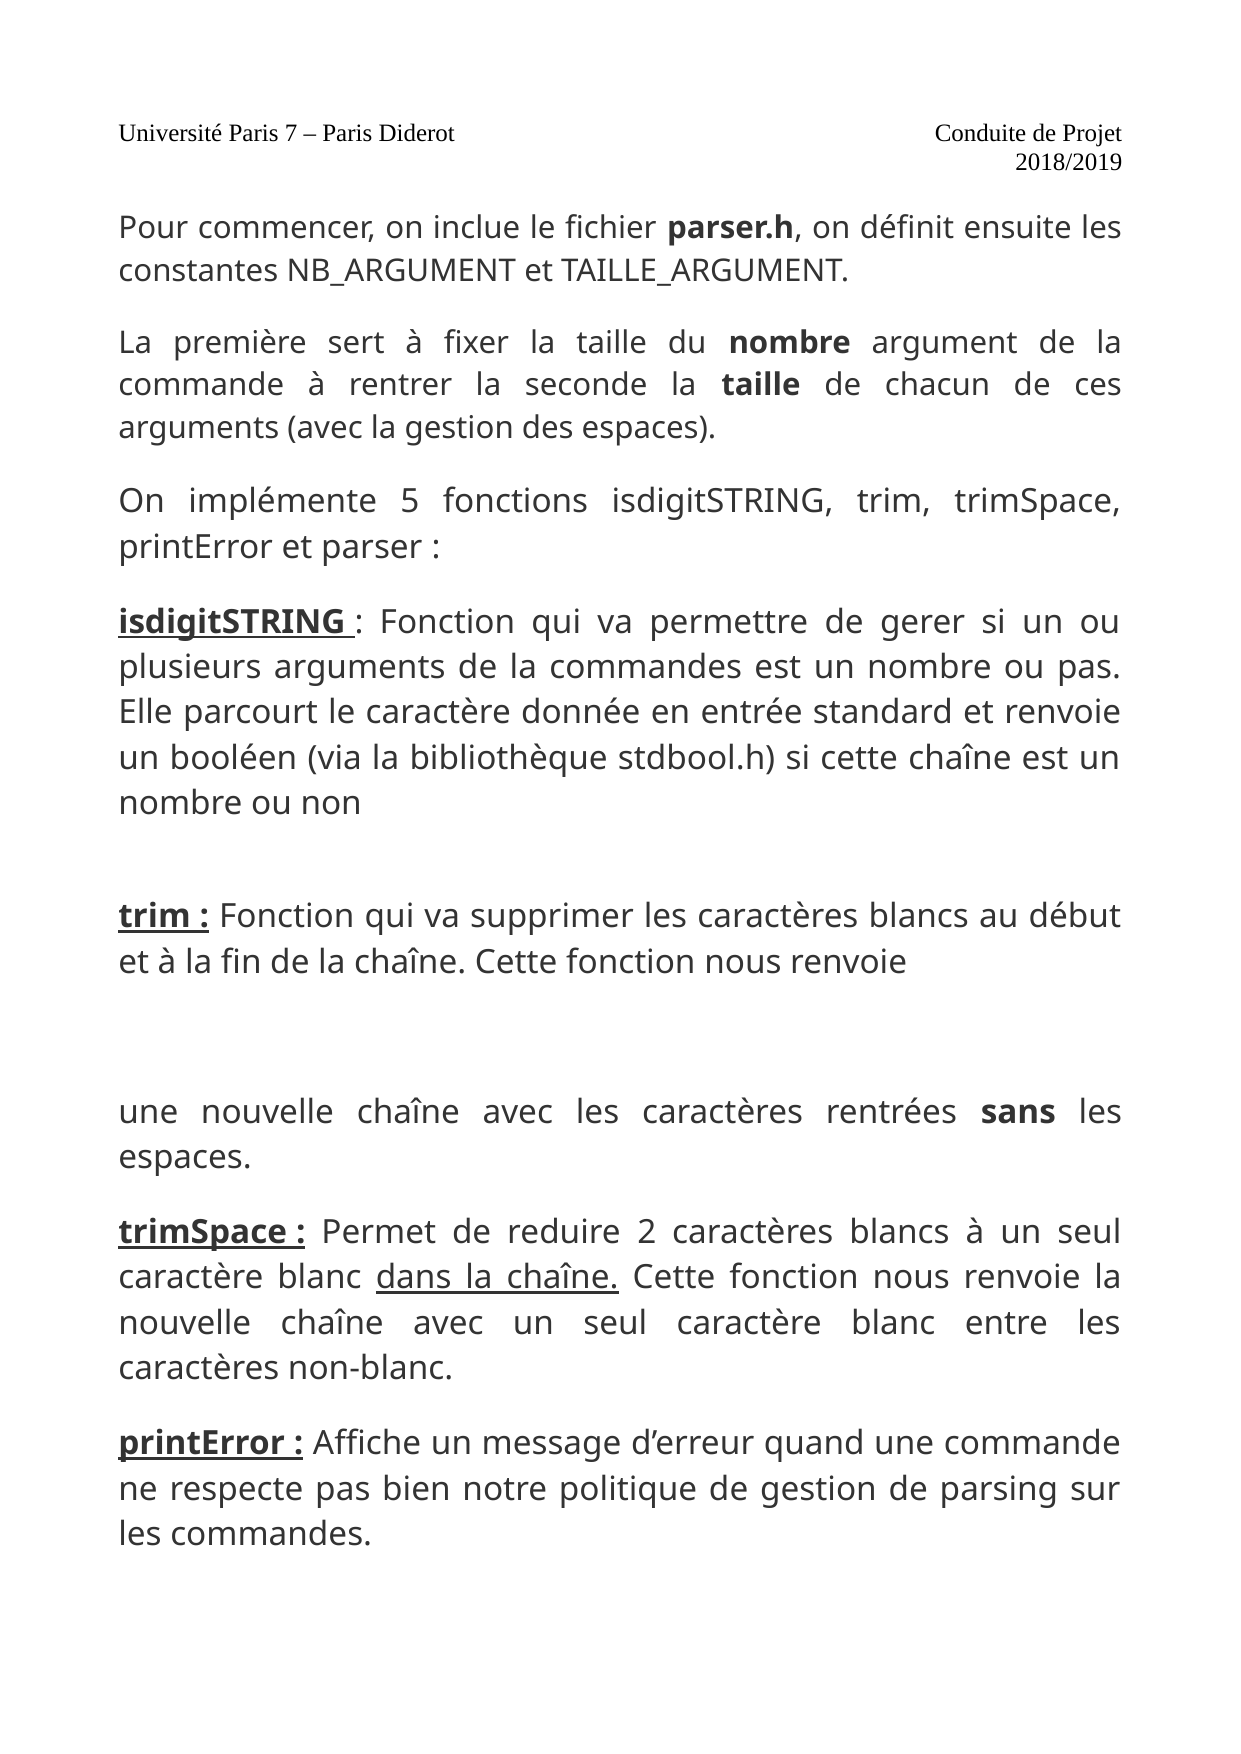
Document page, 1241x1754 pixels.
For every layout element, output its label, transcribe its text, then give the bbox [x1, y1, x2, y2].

text trim : Fonction qui va supprimer les caractères blancs au début et à la fin de la chaîne. Cette fonction nous renvoie [118, 892, 1122, 983]
text isdigitSTRING : Fonction qui va permettre de gerer si un ou plusieurs arguments de la commandes est un nombre ou pas. Elle parcourt le caractère donnée en entrée standard et renvoie un booléen (via la bibliothèque stdbool.h) si cette chaîne est un nombre ou non [118, 597, 1122, 824]
text Pour commencer, on inclue le fichier parser.h, on définit ensuite les constantes NB_ARGUMENT et TAILLE_ARGUMENT. [118, 205, 1122, 290]
text La première sert à fixer la taille du nombre argument de la commande à rentrer la seconde la taille de chacun de ces arguments (avec la gestion des espaces). [118, 320, 1122, 448]
text printError : Affiche un message d’erreur quand une commande ne respecte pas bien notre politique de gestion de parsing sur les commandes. [118, 1419, 1122, 1555]
text On implémente 5 fonctions isdigitSTRING, trim, trimSpace, printError et parser : [118, 477, 1122, 568]
text une nouvelle chaîne avec les caractères rentrées sans les espaces. [118, 1087, 1122, 1178]
text trimSpace : Permet de reduire 2 caractères blancs à un seul caractère blanc dans la chaîne. Cette fonction nous renvoie la nouvelle chaîne avec un seul caractère blanc entre les caractères non-blanc. [118, 1208, 1122, 1389]
